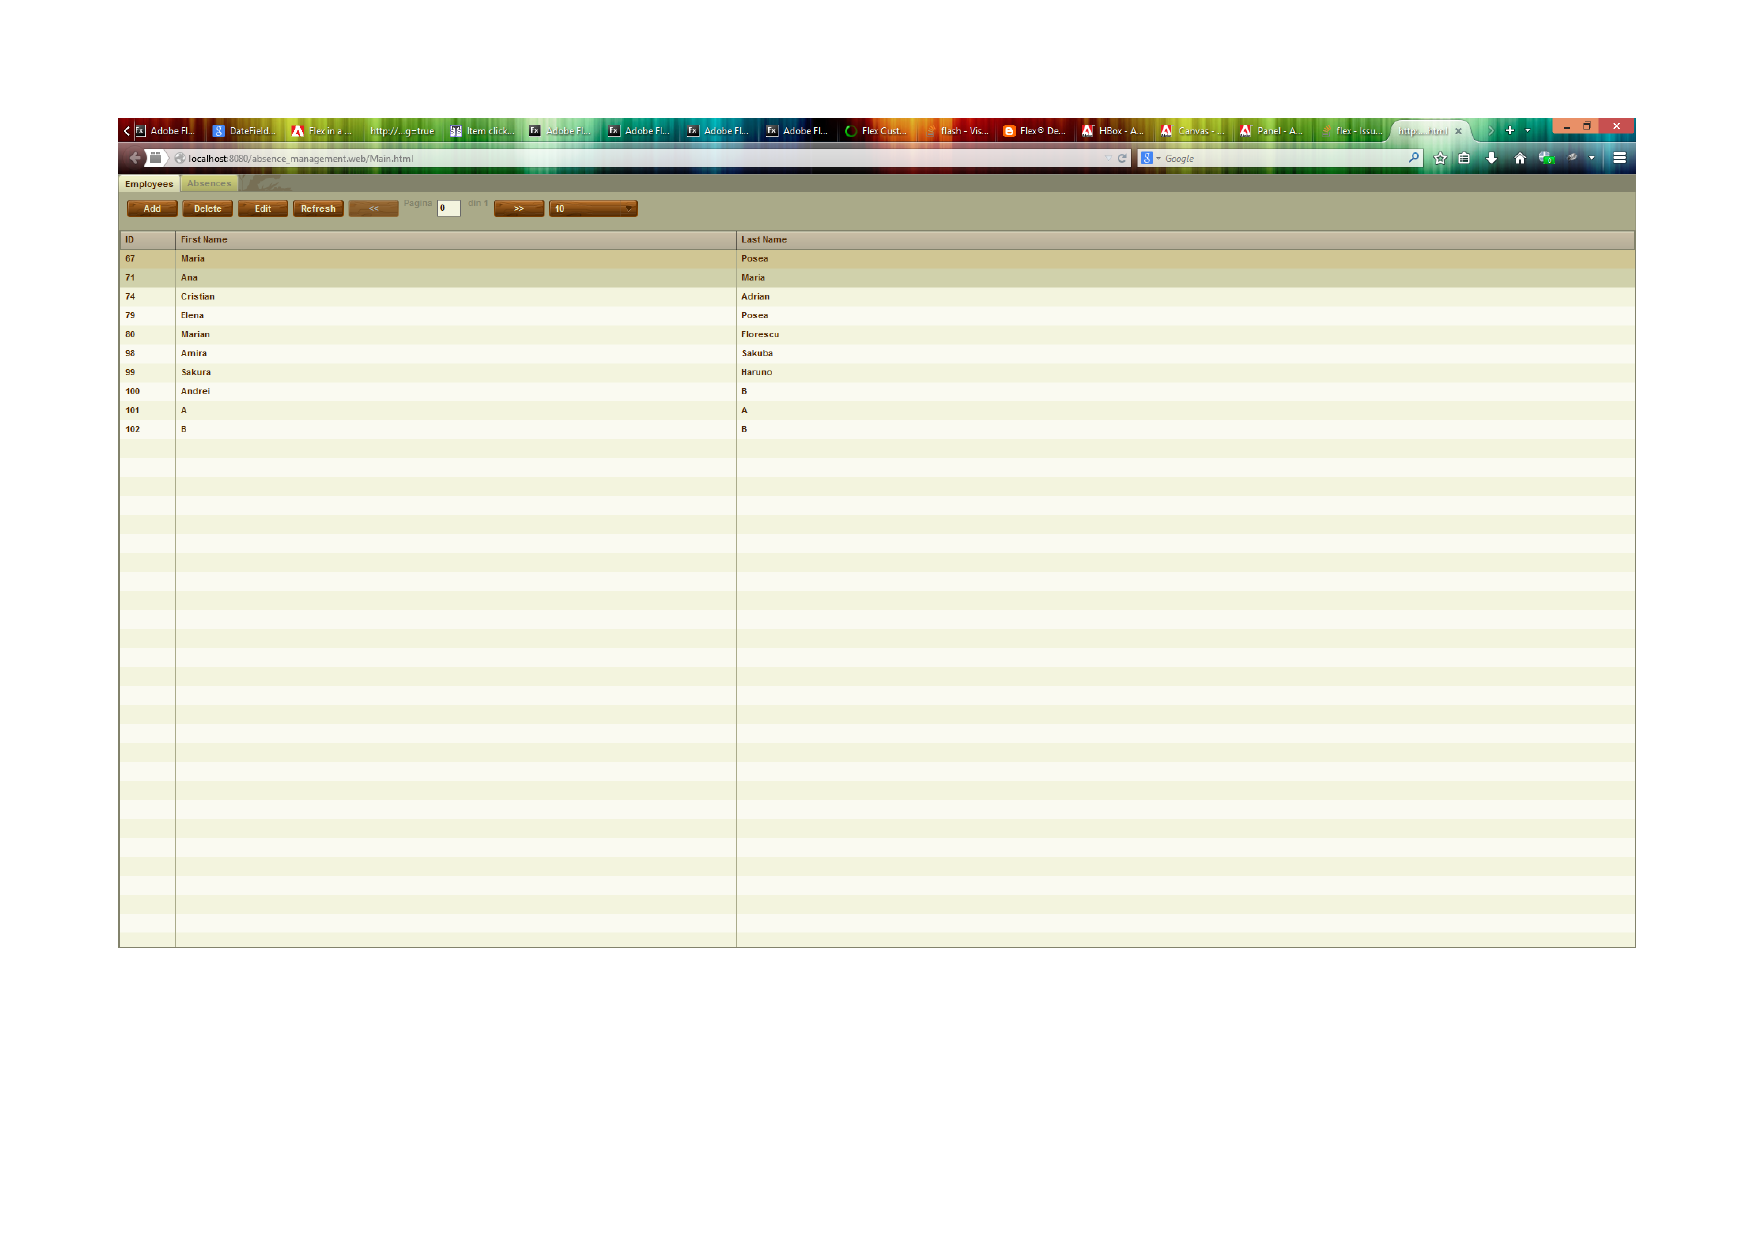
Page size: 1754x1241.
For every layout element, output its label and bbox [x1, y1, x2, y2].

picture [118, 118, 1636, 948]
